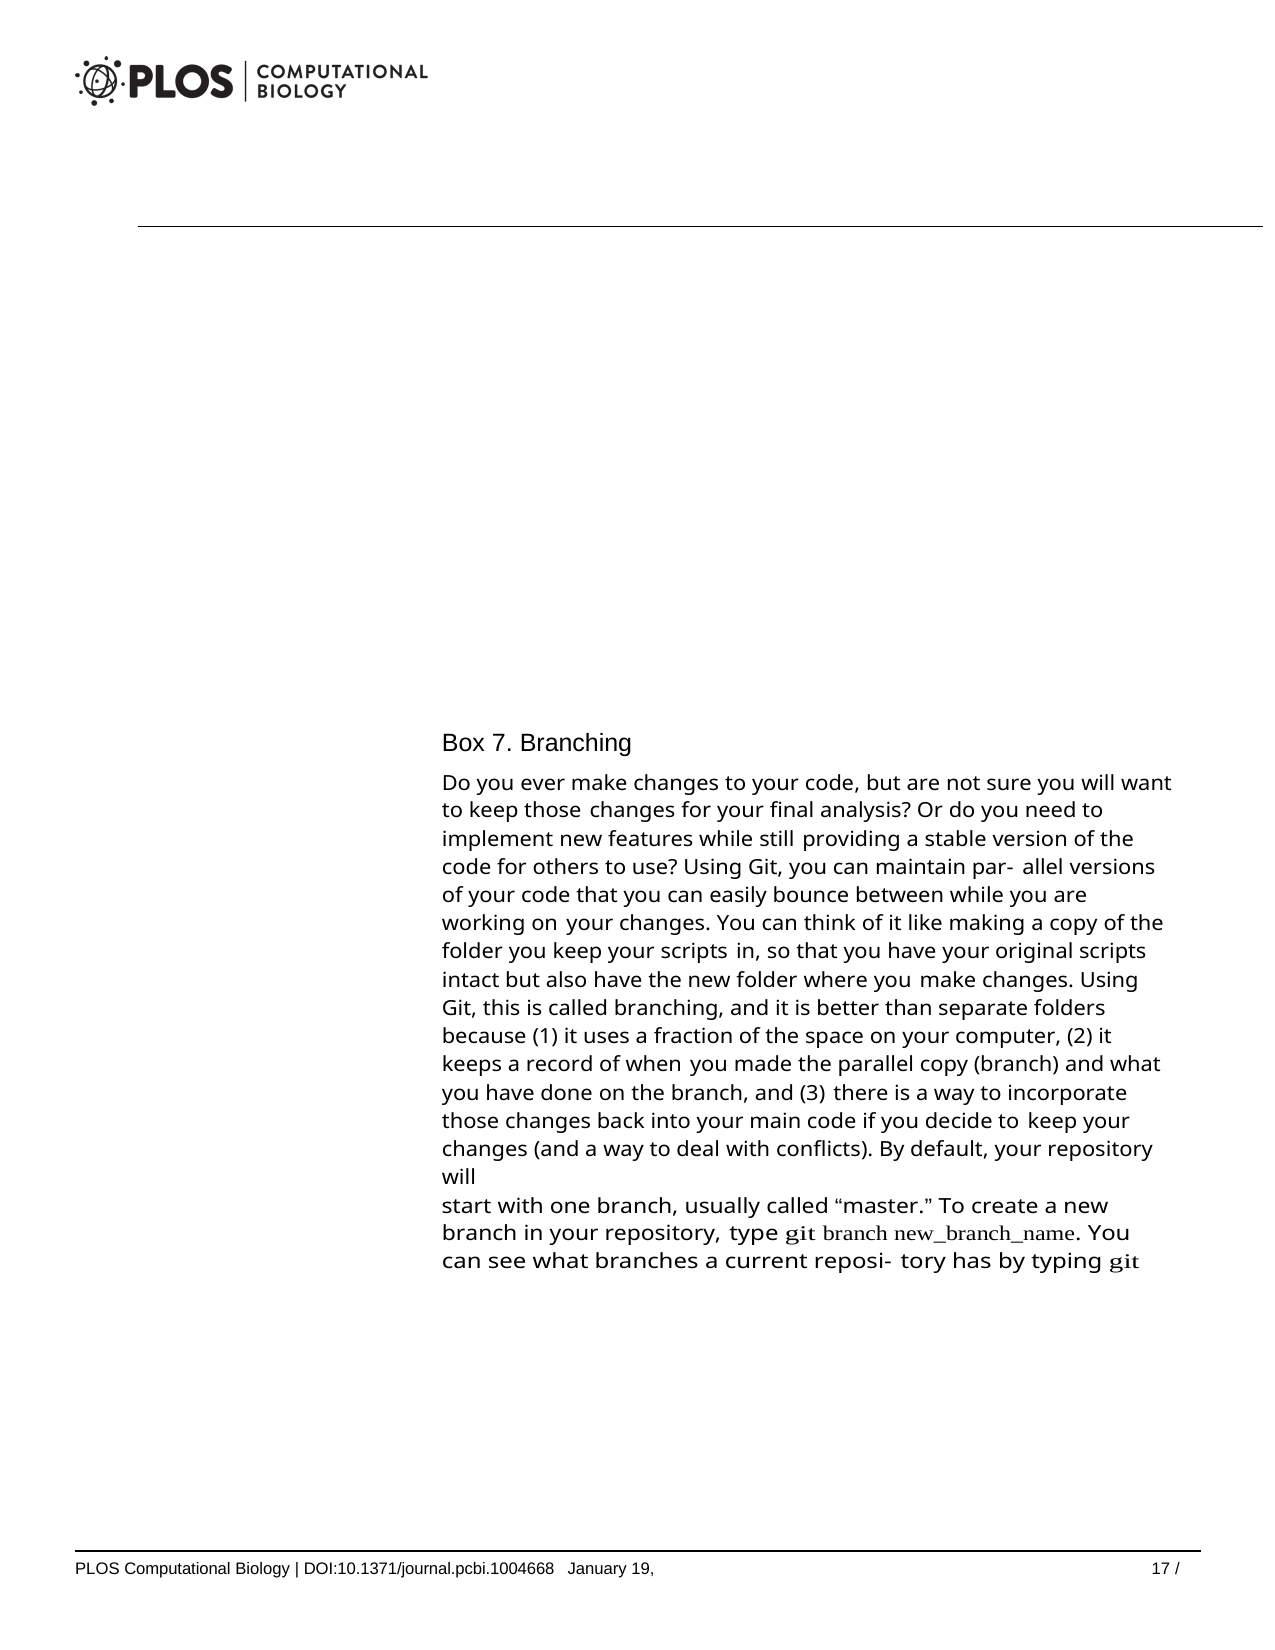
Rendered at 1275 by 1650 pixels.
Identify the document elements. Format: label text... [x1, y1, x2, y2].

text Do you ever make changes to your code, but are not sure you will want to keep those changes for your final analysis? Or do you need to implement new features while still providing a stable version of the code for others to use? Using Git, you can maintain par- allel versions of your code that you can easily bounce between while you are working on your changes. You can think of it like making a copy of the folder you keep your scripts in, so that you have your original scripts intact but also have the new folder where you make changes. Using Git, this is called branching, and it is better than separate folders because (1) it uses a fraction of the space on your computer, (2) it keeps a record of when you made the parallel copy (branch) and what you have done on the branch, and (3) there is a way to incorporate those changes back into your main code if you decide to keep your changes (and a way to deal with conflicts). By default, your repository will [442, 768, 1173, 1191]
text Box 7. Branching [442, 728, 1200, 756]
text start with one branch, usually called “master.” To create a new branch in your repository, type git branch new_branch_name. You can see what branches a current reposi- tory has by typing git branch, with the branch you are currently in being marked by a star. To move between branches, type git checkout branch_to_move_to. You can edit files and commit them on each branch separately. If you want to combine the changes in your new branch with the master branch, you can merge the branches by typ- ing git merge new_branch_name while in the master branch. [441, 1191, 1174, 1276]
